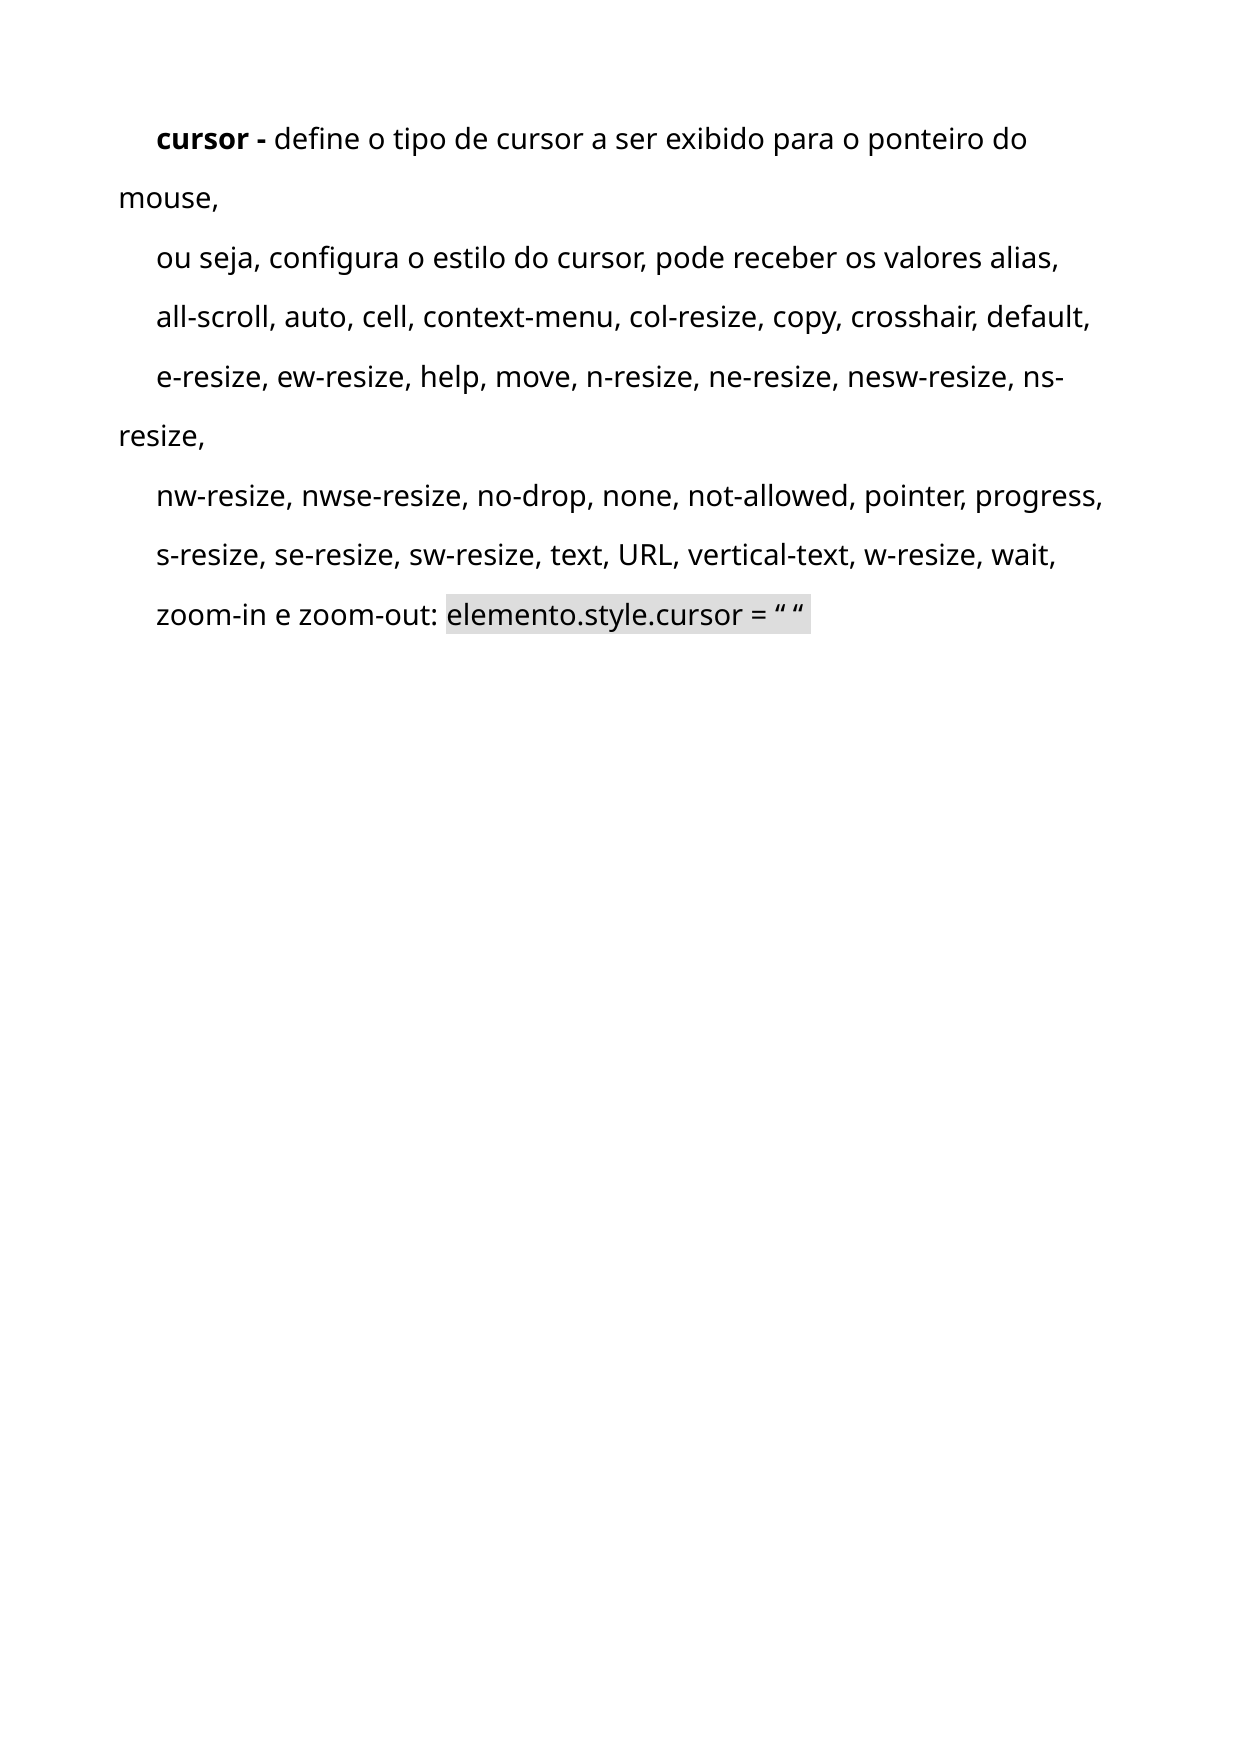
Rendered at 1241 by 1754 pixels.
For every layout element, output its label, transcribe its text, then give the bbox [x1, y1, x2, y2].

text all-scroll, auto, cell, context-menu, col-resize, copy, crosshair, default, [118, 297, 1122, 336]
text zoom-in e zoom-out: elemento.style.cursor = “ “ [118, 594, 1122, 634]
text s-resize, se-resize, sw-resize, text, URL, vertical-text, w-resize, wait, [118, 534, 1122, 574]
text nw-resize, nwse-resize, no-drop, none, not-allowed, pointer, progress, [118, 475, 1122, 515]
text e-resize, ew-resize, help, move, n-resize, ne-resize, nesw-resize, ns-resize, [118, 356, 1122, 455]
text cursor - define o tipo de cursor a ser exibido para o ponteiro do mouse, [118, 118, 1122, 217]
text ou seja, configura o estilo do cursor, pode receber os valores alias, [118, 237, 1122, 277]
